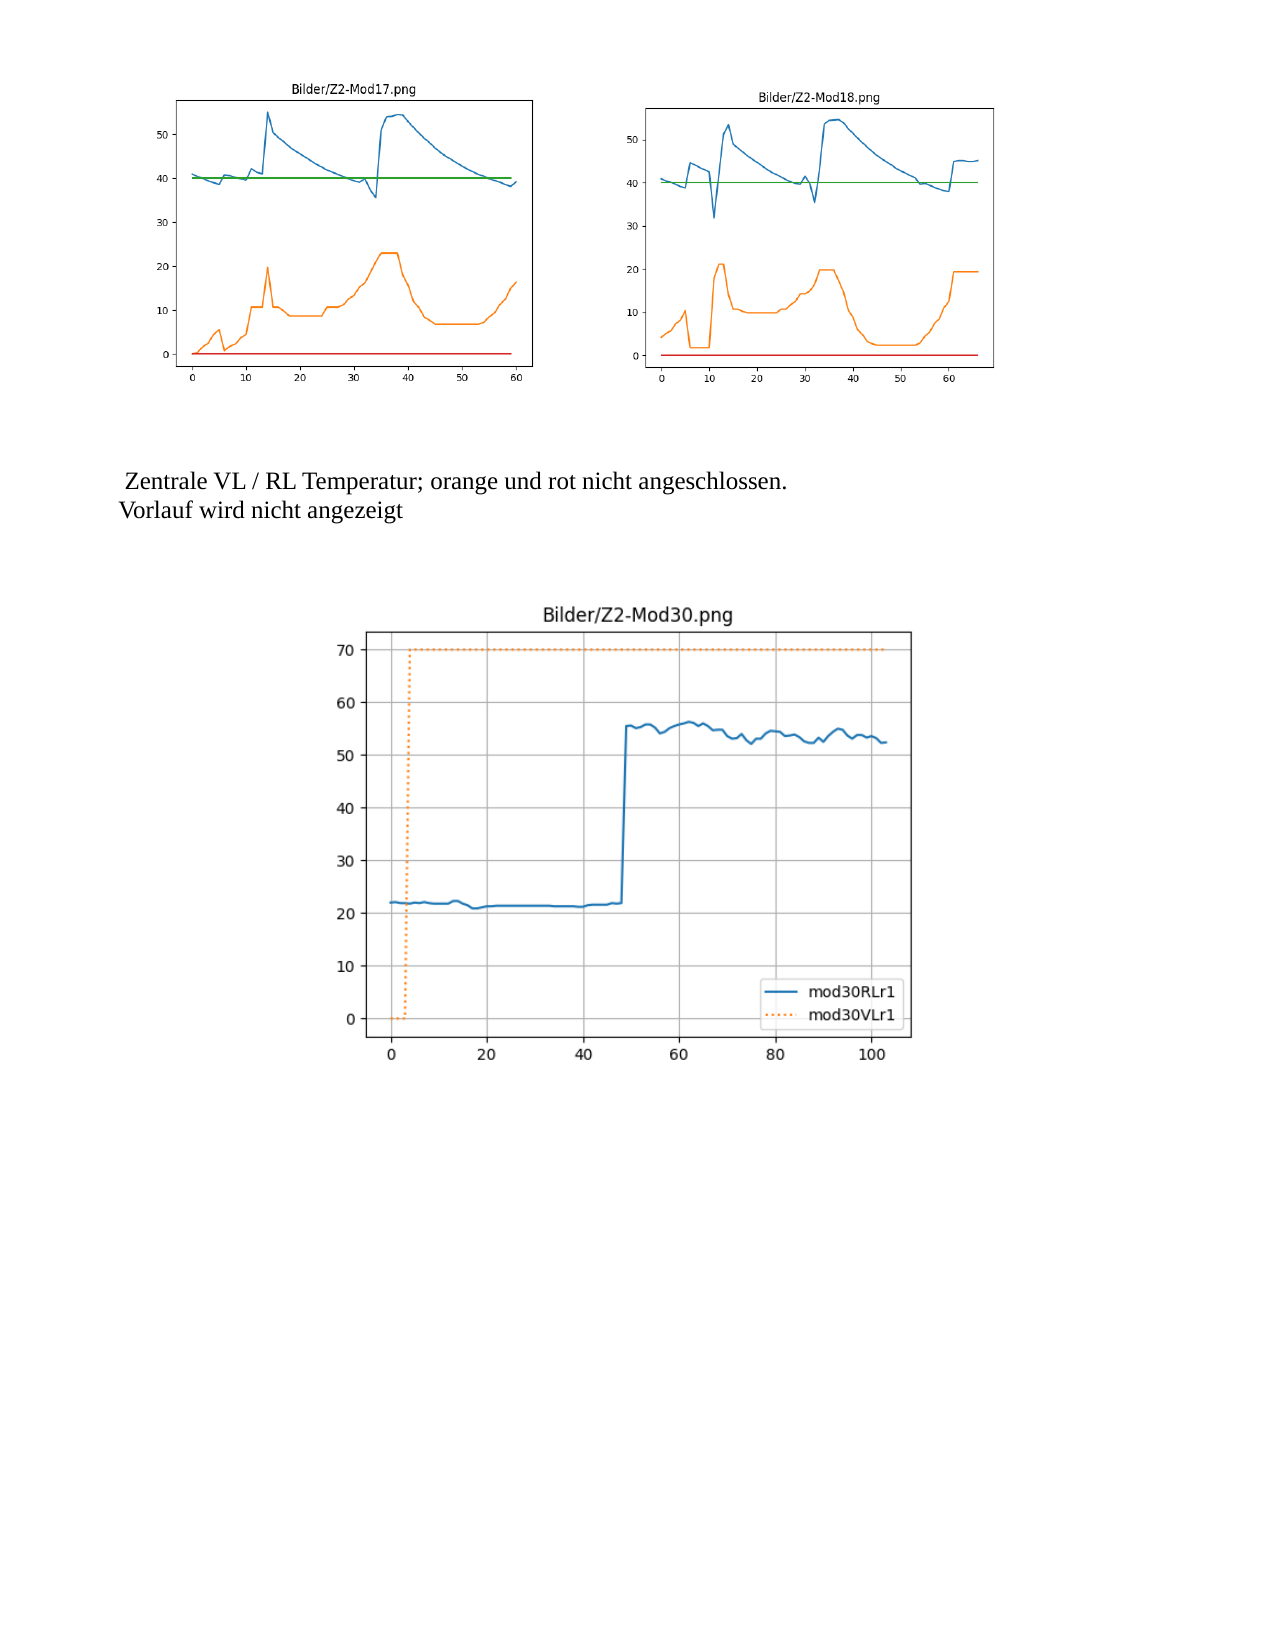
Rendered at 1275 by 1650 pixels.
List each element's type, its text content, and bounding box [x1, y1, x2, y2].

text Vorlauf wird nicht angezeigt [118, 495, 1157, 524]
picture [278, 568, 980, 1095]
text Zentrale VL / RL Temperatur; orange und rot nicht angeschlossen. [118, 466, 1157, 495]
picture [118, 59, 578, 404]
picture [589, 67, 1038, 404]
